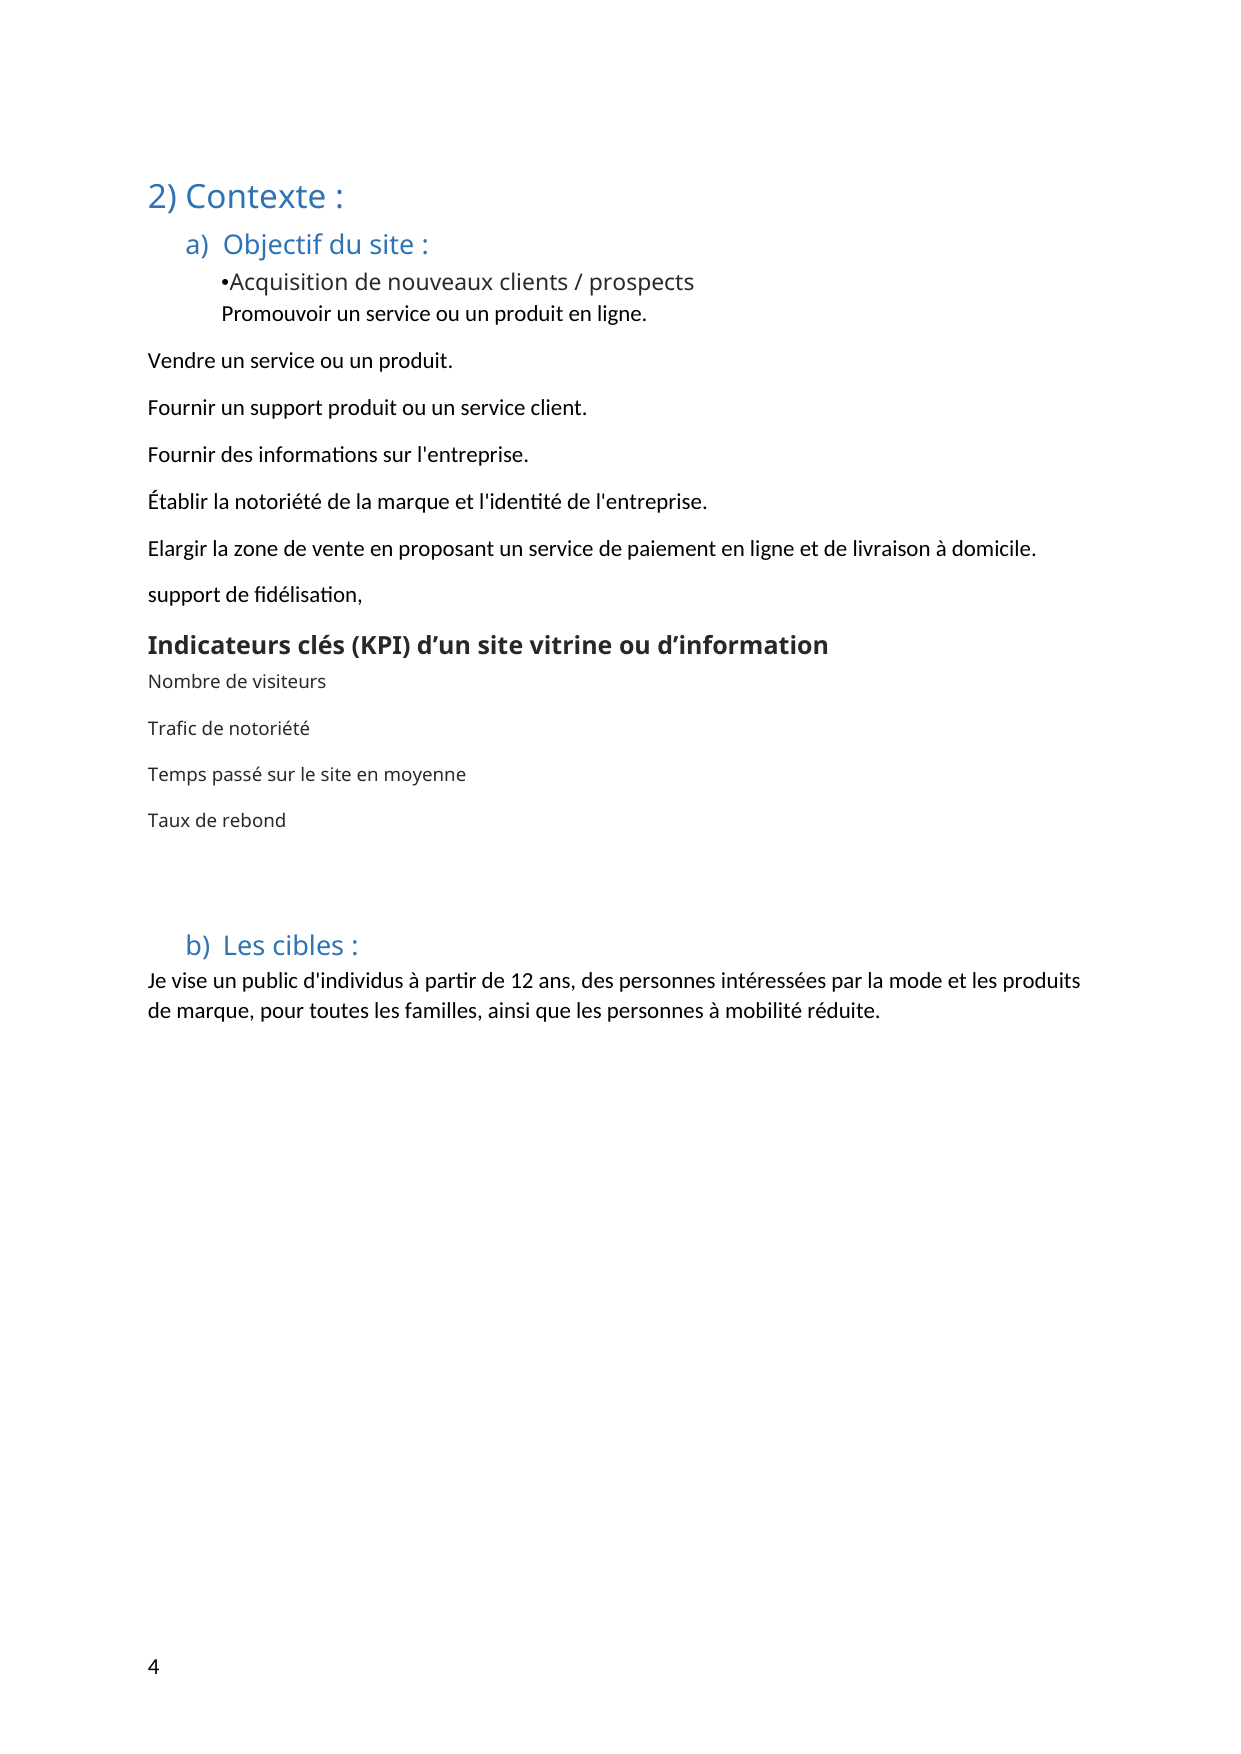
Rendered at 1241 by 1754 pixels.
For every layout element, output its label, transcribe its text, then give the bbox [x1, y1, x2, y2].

text Trafic de notoriété [148, 710, 1093, 742]
text Je vise un public d'individus à partir de 12 ans, des personnes intéressées par la mode et les produits de marque, pour toutes les familles, ainsi que les personnes à mobilité réduite. [148, 966, 1093, 1024]
text Taux de rebond [148, 803, 1093, 834]
text Promouvoir un service ou un produit en ligne. [148, 299, 1093, 327]
text Fournir des informations sur l'entreprise. [148, 440, 1093, 468]
subtitle Les cibles : [185, 926, 1093, 963]
subtitle Indicateurs clés (KPI) d’un site vitrine ou d’information [148, 627, 1093, 661]
subtitle Contexte : [148, 173, 1093, 218]
text Établir la notoriété de la marque et l'identité de l'entreprise. [148, 487, 1093, 515]
text Fournir un support produit ou un service client. [148, 393, 1093, 421]
text Vendre un service ou un produit. [148, 346, 1093, 374]
text Temps passé sur le site en moyenne [148, 757, 1093, 788]
text support de fidélisation, [148, 581, 1093, 608]
list Acquisition de nouveaux clients / prospects [148, 266, 1093, 297]
text Elargir la zone de vente en proposant un service de paiement en ligne et de livraison à domicile. [148, 534, 1093, 562]
text Nombre de visiteurs [148, 664, 1093, 695]
subtitle Objectif du site : [185, 226, 1093, 263]
